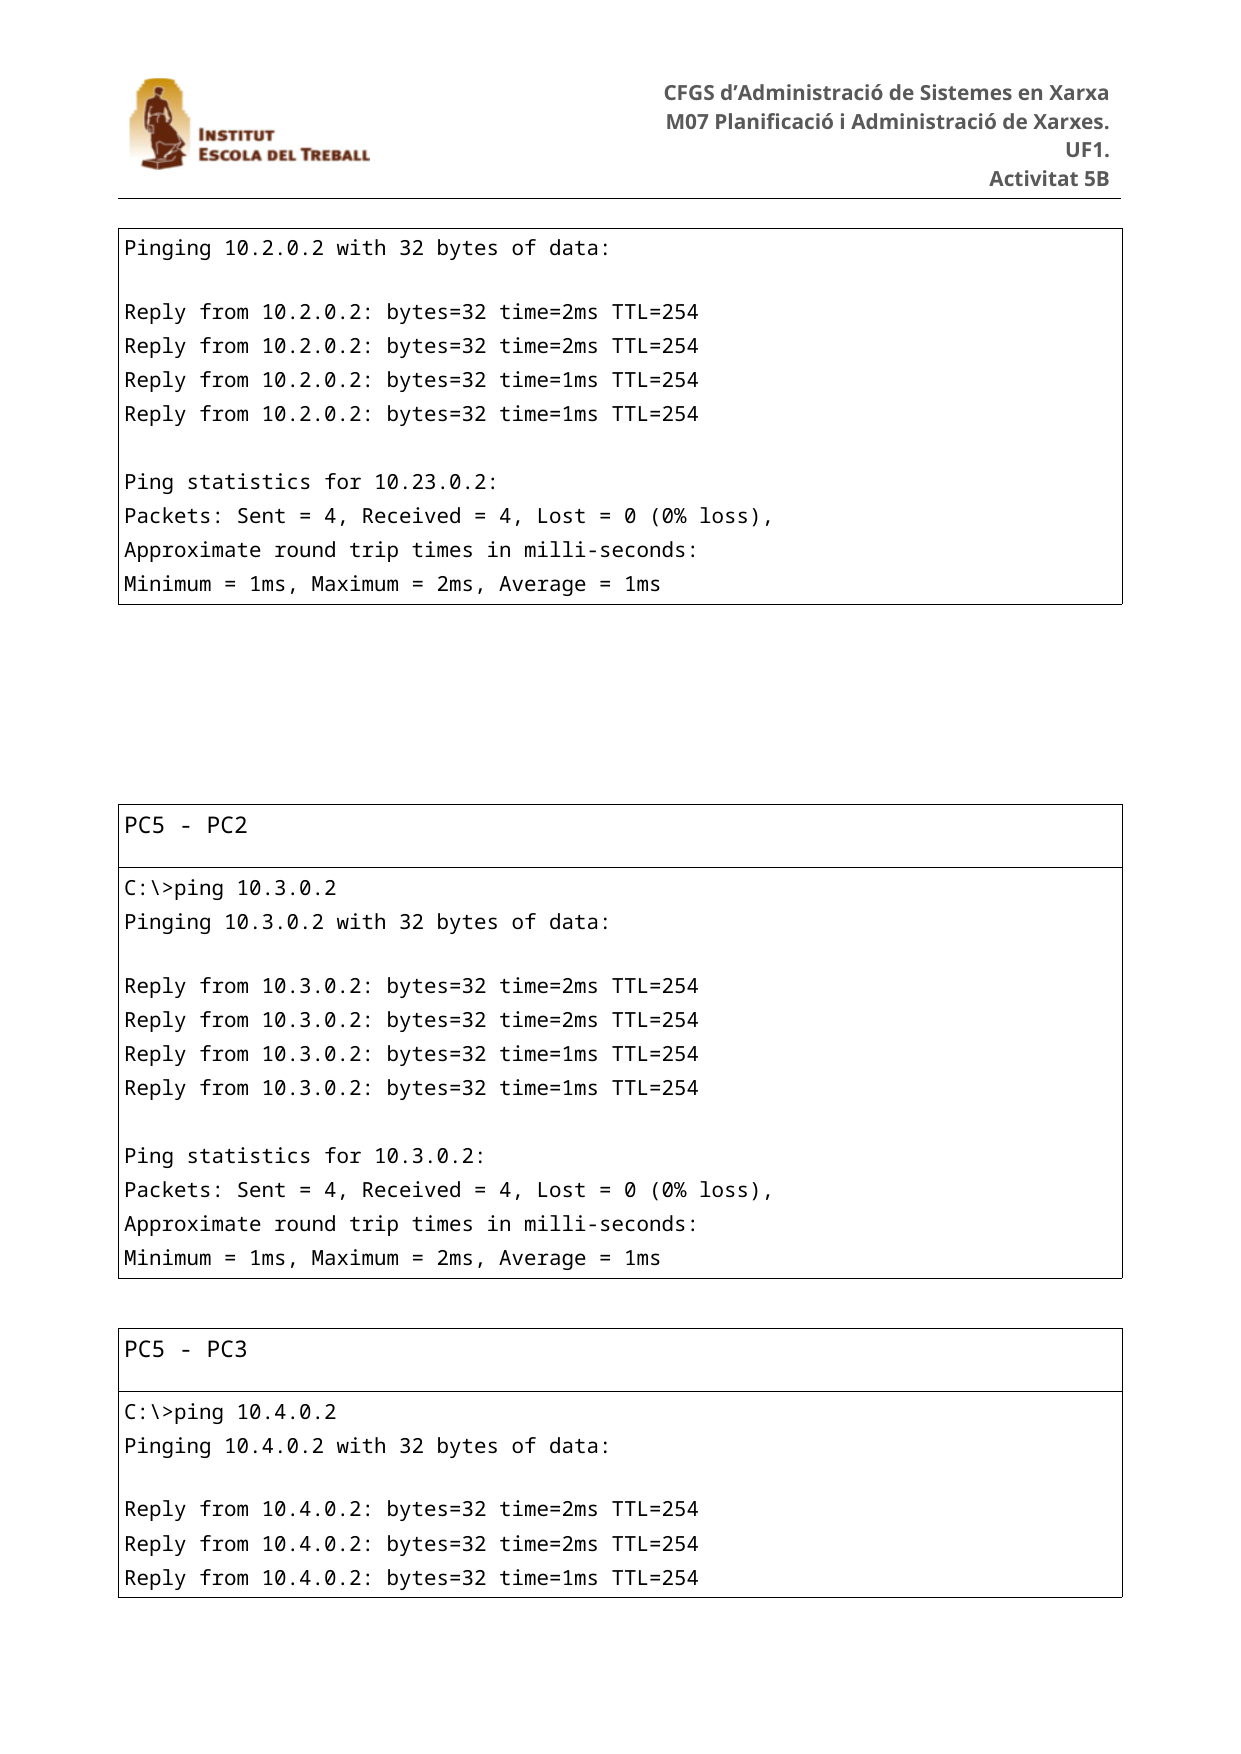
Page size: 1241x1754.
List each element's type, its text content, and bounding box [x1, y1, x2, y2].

table_cell C:\>ping 10.3.0.2 Pinging 10.3.0.2 with 32 bytes of data: Reply from 10.3.0.2: bytes=32 time=2ms TTL=254 Reply from 10.3.0.2: bytes=32 time=2ms TTL=254 Reply from 10.3.0.2: bytes=32 time=1ms TTL=254 Reply from 10.3.0.2: bytes=32 time=1ms TTL=254 Ping statistics for 10.3.0.2: Packets: Sent = 4, Received = 4, Lost = 0 (0% loss), Approximate round trip times in milli-seconds: Minimum = 1ms, Maximum = 2ms, Average = 1ms [119, 868, 1122, 1277]
table_header PC5 - PC2 [119, 805, 1122, 867]
table_cell Pinging 10.2.0.2 with 32 bytes of data: Reply from 10.2.0.2: bytes=32 time=2ms TTL=254 Reply from 10.2.0.2: bytes=32 time=2ms TTL=254 Reply from 10.2.0.2: bytes=32 time=1ms TTL=254 Reply from 10.2.0.2: bytes=32 time=1ms TTL=254 Ping statistics for 10.23.0.2: Packets: Sent = 4, Received = 4, Lost = 0 (0% loss), Approximate round trip times in milli-seconds: Minimum = 1ms, Maximum = 2ms, Average = 1ms [119, 229, 1122, 603]
picture [129, 78, 370, 170]
table_cell C:\>ping 10.4.0.2 Pinging 10.4.0.2 with 32 bytes of data: Reply from 10.4.0.2: bytes=32 time=2ms TTL=254 Reply from 10.4.0.2: bytes=32 time=2ms TTL=254 Reply from 10.4.0.2: bytes=32 time=1ms TTL=254 [119, 1392, 1122, 1597]
table_header PC5 - PC3 [119, 1329, 1122, 1391]
